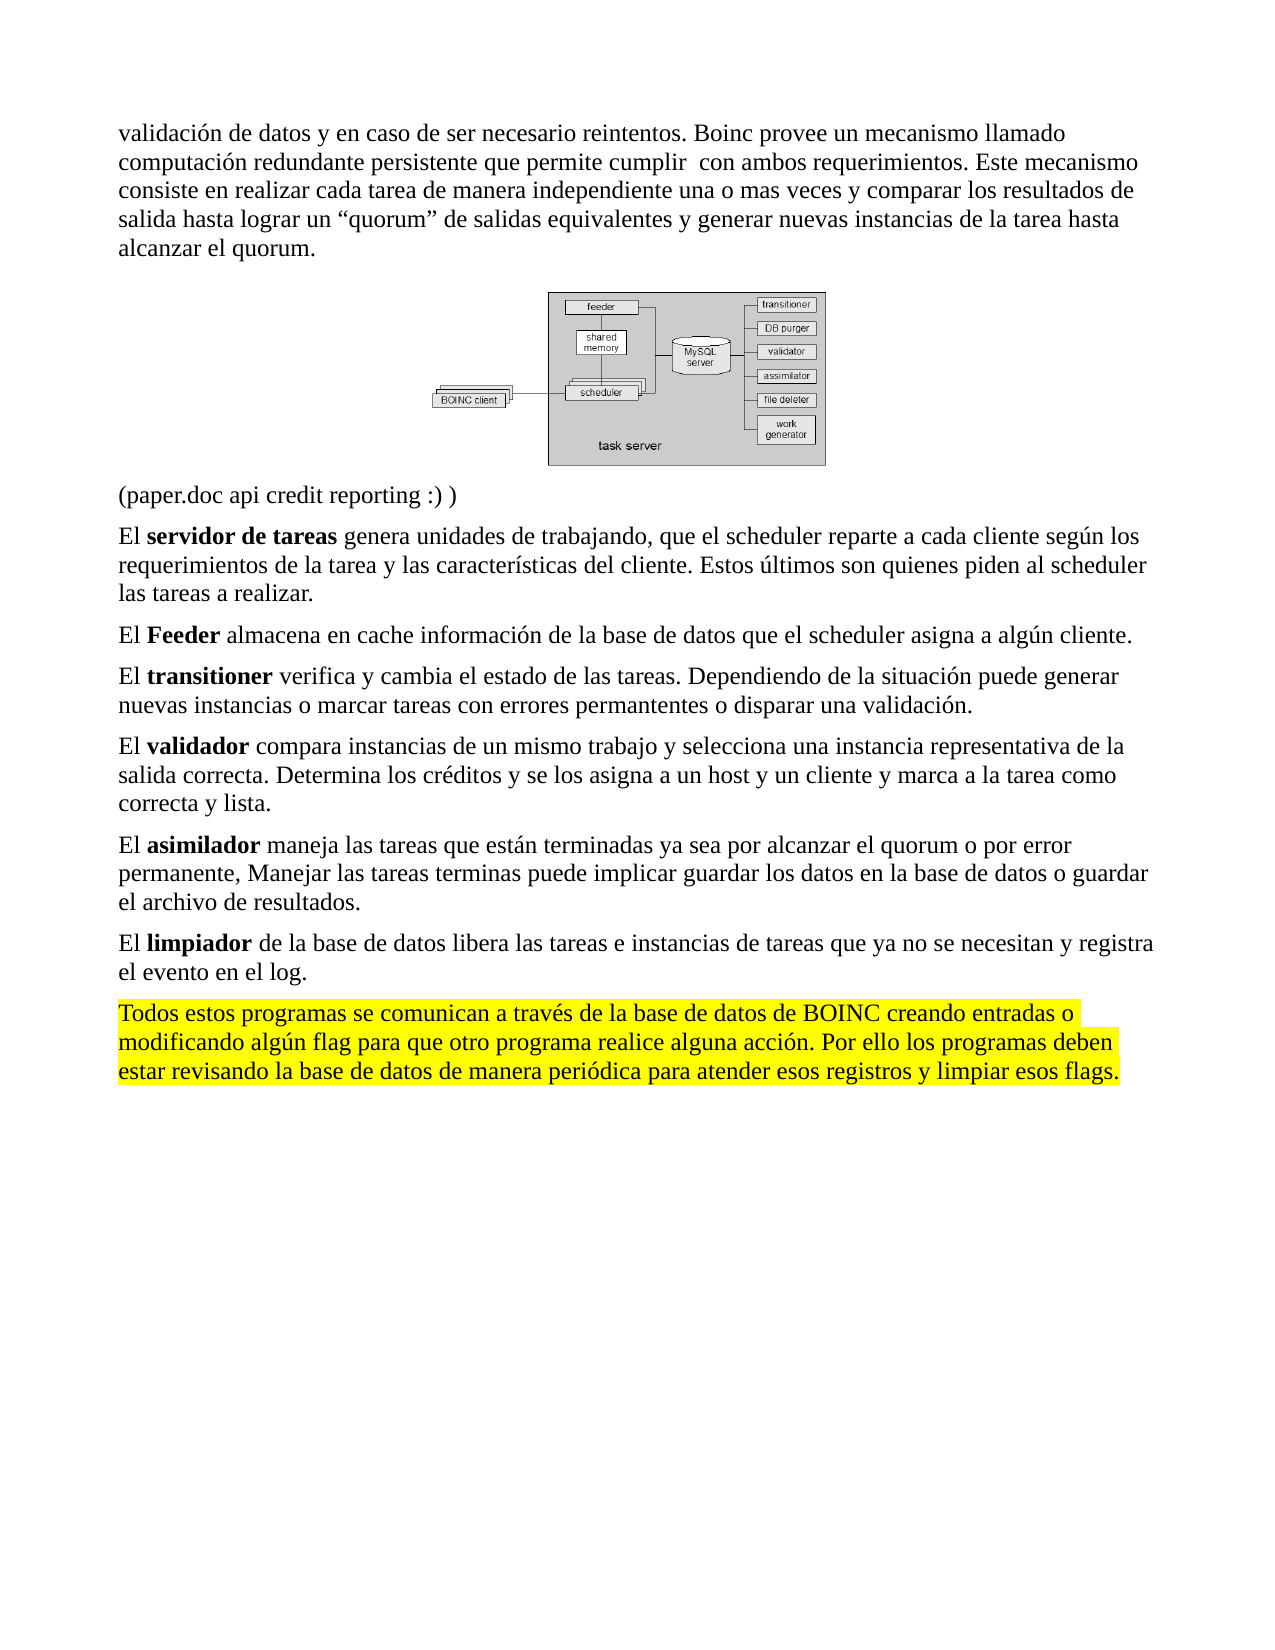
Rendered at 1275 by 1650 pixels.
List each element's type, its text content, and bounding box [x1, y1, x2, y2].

text El servidor de tareas genera unidades de trabajando, que el scheduler reparte a cada cliente según los requerimientos de la tarea y las características del cliente. Estos últimos son quienes piden al scheduler las tareas a realizar. [118, 521, 1157, 607]
text El asimilador maneja las tareas que están terminadas ya sea por alcanzar el quorum o por error permanente, Manejar las tareas terminas puede implicar guardar los datos en la base de datos o guardar el archivo de resultados. [118, 830, 1157, 916]
text El validador compara instancias de un mismo trabajo y selecciona una instancia representativa de la salida correcta. Determina los créditos y se los asigna a un host y un cliente y marca a la tarea como correcta y lista. [118, 731, 1157, 817]
text El Feeder almacena en cache información de la base de datos que el scheduler asigna a algún cliente. [118, 620, 1157, 648]
text validación de datos y en caso de ser necesario reintentos. Boinc provee un mecanismo llamado computación redundante persistente que permite cumplir con ambos requerimientos. Este mecanismo consiste en realizar cada tarea de manera independiente una o mas veces y comparar los resultados de salida hasta lograr un “quorum” de salidas equivalentes y generar nuevas instancias de la tarea hasta alcanzar el quorum. [118, 118, 1157, 262]
text El transitioner verifica y cambia el estado de las tareas. Dependiendo de la situación puede generar nuevas instancias o marcar tareas con errores permantentes o disparar una validación. [118, 661, 1157, 718]
text Todos estos programas se comunican a través de la base de datos de BOINC creando entradas o modificando algún flag para que otro programa realice alguna acción. Por ello los programas deben estar revisando la base de datos de manera periódica para atender esos registros y limpiar esos flags. [118, 998, 1157, 1085]
text El limpiador de la base de datos libera las tareas e instancias de tareas que ya no se necesitan y registra el evento en el log. [118, 928, 1157, 986]
text (paper.doc api credit reporting :) ) [118, 274, 1157, 508]
